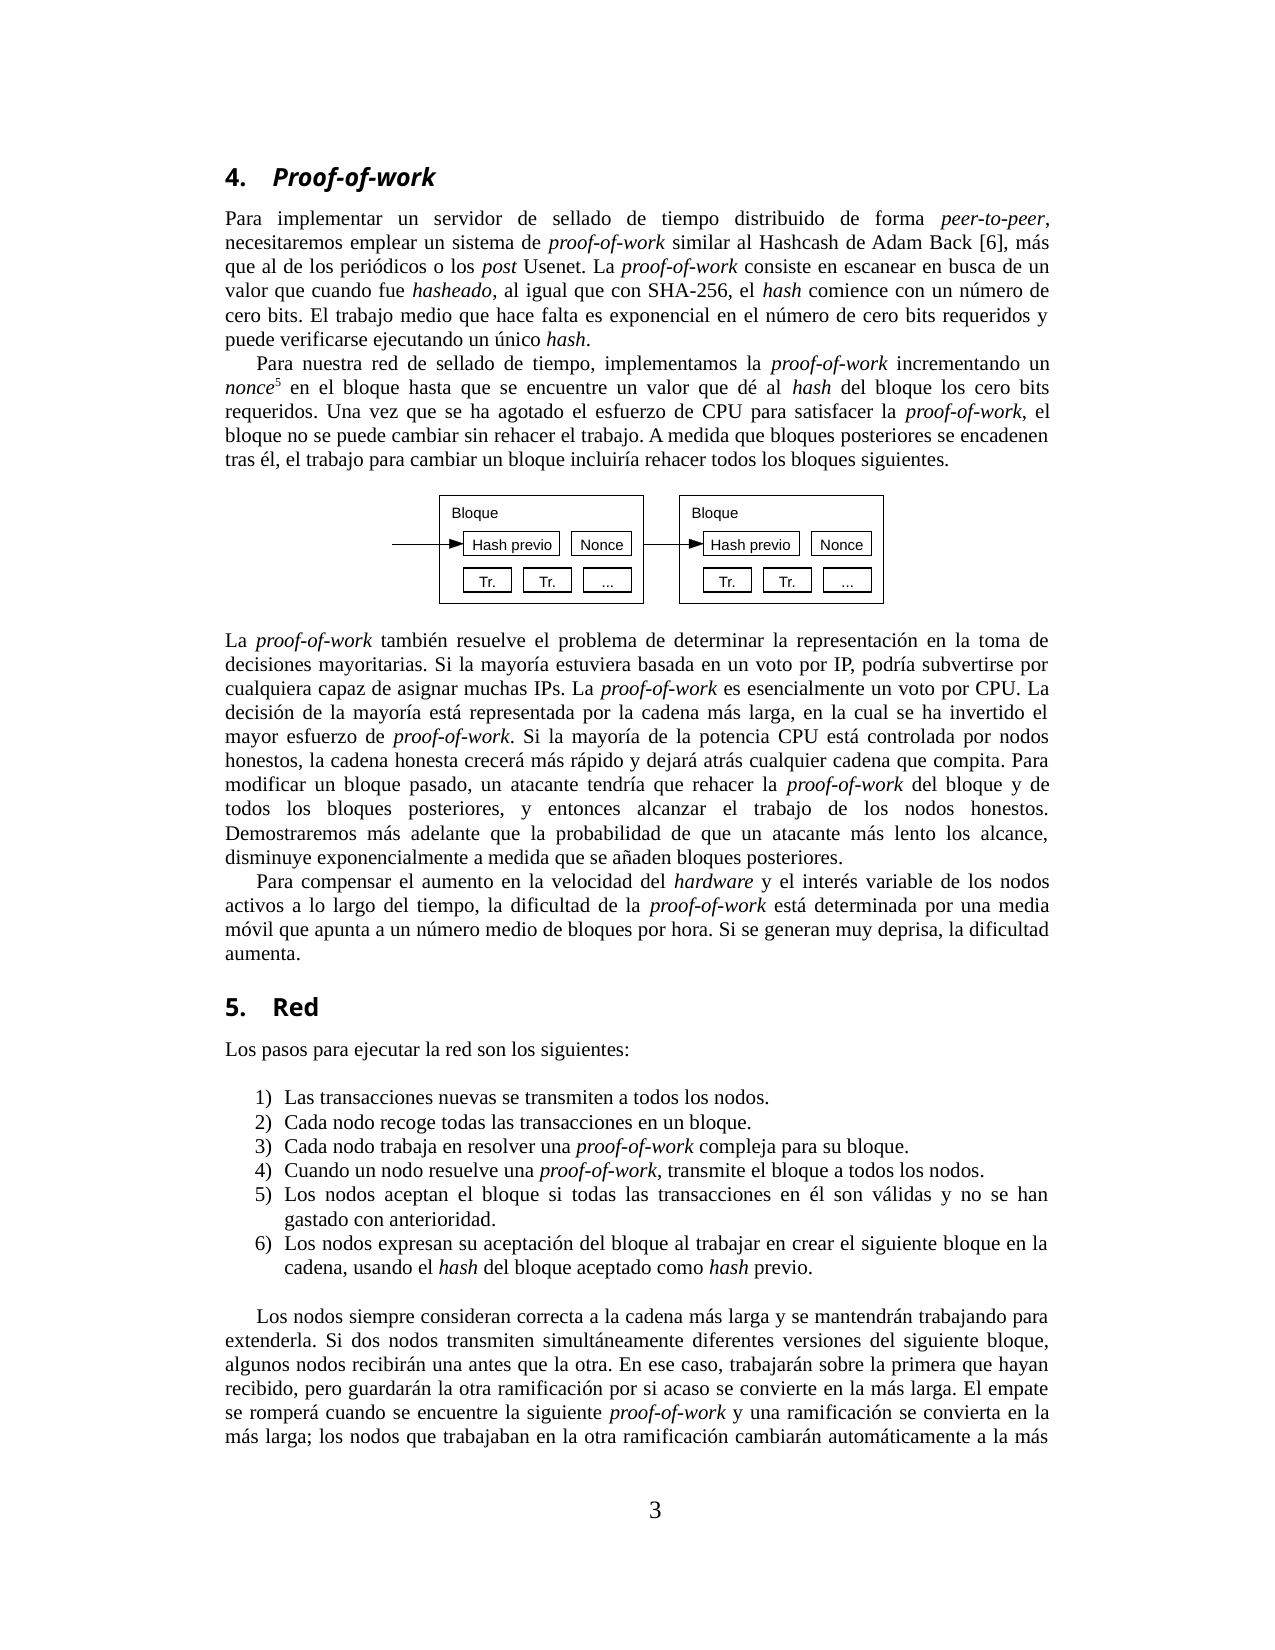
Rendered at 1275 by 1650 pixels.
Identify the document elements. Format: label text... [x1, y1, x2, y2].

list Cuando un nodo resuelve una proof-of-work, transmite el bloque a todos los nodos. [254, 1158, 1050, 1182]
text Los pasos para ejecutar la red son los siguientes: [225, 1037, 1050, 1061]
list Los nodos expresan su aceptación del bloque al trabajar en crear el siguiente bloque en la cadena, usando el hash del bloque aceptado como hash previo. [254, 1231, 1050, 1279]
text Los nodos siempre consideran correcta a la cadena más larga y se mantendrán trabajando para extenderla. Si dos nodos transmiten simultáneamente diferentes versiones del siguiente bloque, algunos nodos recibirán una antes que la otra. En ese caso, trabajarán sobre la primera que hayan recibido, pero guardarán la otra ramificación por si acaso se convierte en la más larga. El empate se romperá cuando se encuentre la siguiente proof-of-work y una ramificación se convierta en la más larga; los nodos que trabajaban en la otra ramificación cambiarán automáticamente a la más [225, 1303, 1050, 1448]
list Los nodos aceptan el bloque si todas las transacciones en él son válidas y no se han gastado con anterioridad. [254, 1182, 1050, 1231]
list Las transacciones nuevas se transmiten a todos los nodos. [254, 1085, 1050, 1109]
list Cada nodo trabaja en resolver una proof-of-work compleja para su bloque. [254, 1134, 1050, 1158]
text Para compensar el aumento en la velocidad del hardware y el interés variable de los nodos activos a lo largo del tiempo, la dificultad de la proof-of-work está determinada por una media móvil que apunta a un número medio de bloques por hora. Si se generan muy deprisa, la dificultad aumenta. [225, 869, 1050, 965]
list Cada nodo recoge todas las transacciones en un bloque. [254, 1109, 1050, 1134]
text Para nuestra red de sellado de tiempo, implementamos la proof-of-work incrementando un nonce5 en el bloque hasta que se encuentre un valor que dé al hash del bloque los cero bits requeridos. Una vez que se ha agotado el esfuerzo de CPU para satisfacer la proof-of-work, el bloque no se puede cambiar sin rehacer el trabajo. A medida que bloques posteriores se encadenen tras él, el trabajo para cambiar un bloque incluiría rehacer todos los bloques siguientes. [225, 351, 1050, 471]
subtitle 4. Proof-of-work [225, 160, 1050, 194]
subtitle 5. Red [225, 990, 1050, 1024]
text La proof-of-work también resuelve el problema de determinar la representación en la toma de decisiones mayoritarias. Si la mayoría estuviera basada en un voto por IP, podría subvertirse por cualquiera capaz de asignar muchas IPs. La proof-of-work es esencialmente un voto por CPU. La decisión de la mayoría está representada por la cadena más larga, en la cual se ha invertido el mayor esfuerzo de proof-of-work. Si la mayoría de la potencia CPU está controlada por nodos honestos, la cadena honesta crecerá más rápido y dejará atrás cualquier cadena que compita. Para modificar un bloque pasado, un atacante tendría que rehacer la proof-of-work del bloque y de todos los bloques posteriores, y entonces alcanzar el trabajo de los nodos honestos. Demostraremos más adelante que la probabilidad de que un atacante más lento los alcance, disminuye exponencialmente a medida que se añaden bloques posteriores. [225, 628, 1050, 869]
text Para implementar un servidor de sellado de tiempo distribuido de forma peer-to-peer, necesitaremos emplear un sistema de proof-of-work similar al Hashcash de Adam Back [6], más que al de los periódicos o los post Usenet. La proof-of-work consiste en escanear en busca de un valor que cuando fue hasheado, al igual que con SHA-256, el hash comience con un número de cero bits. El trabajo medio que hace falta es exponencial en el número de cero bits requeridos y puede verificarse ejecutando un único hash. [225, 206, 1050, 351]
